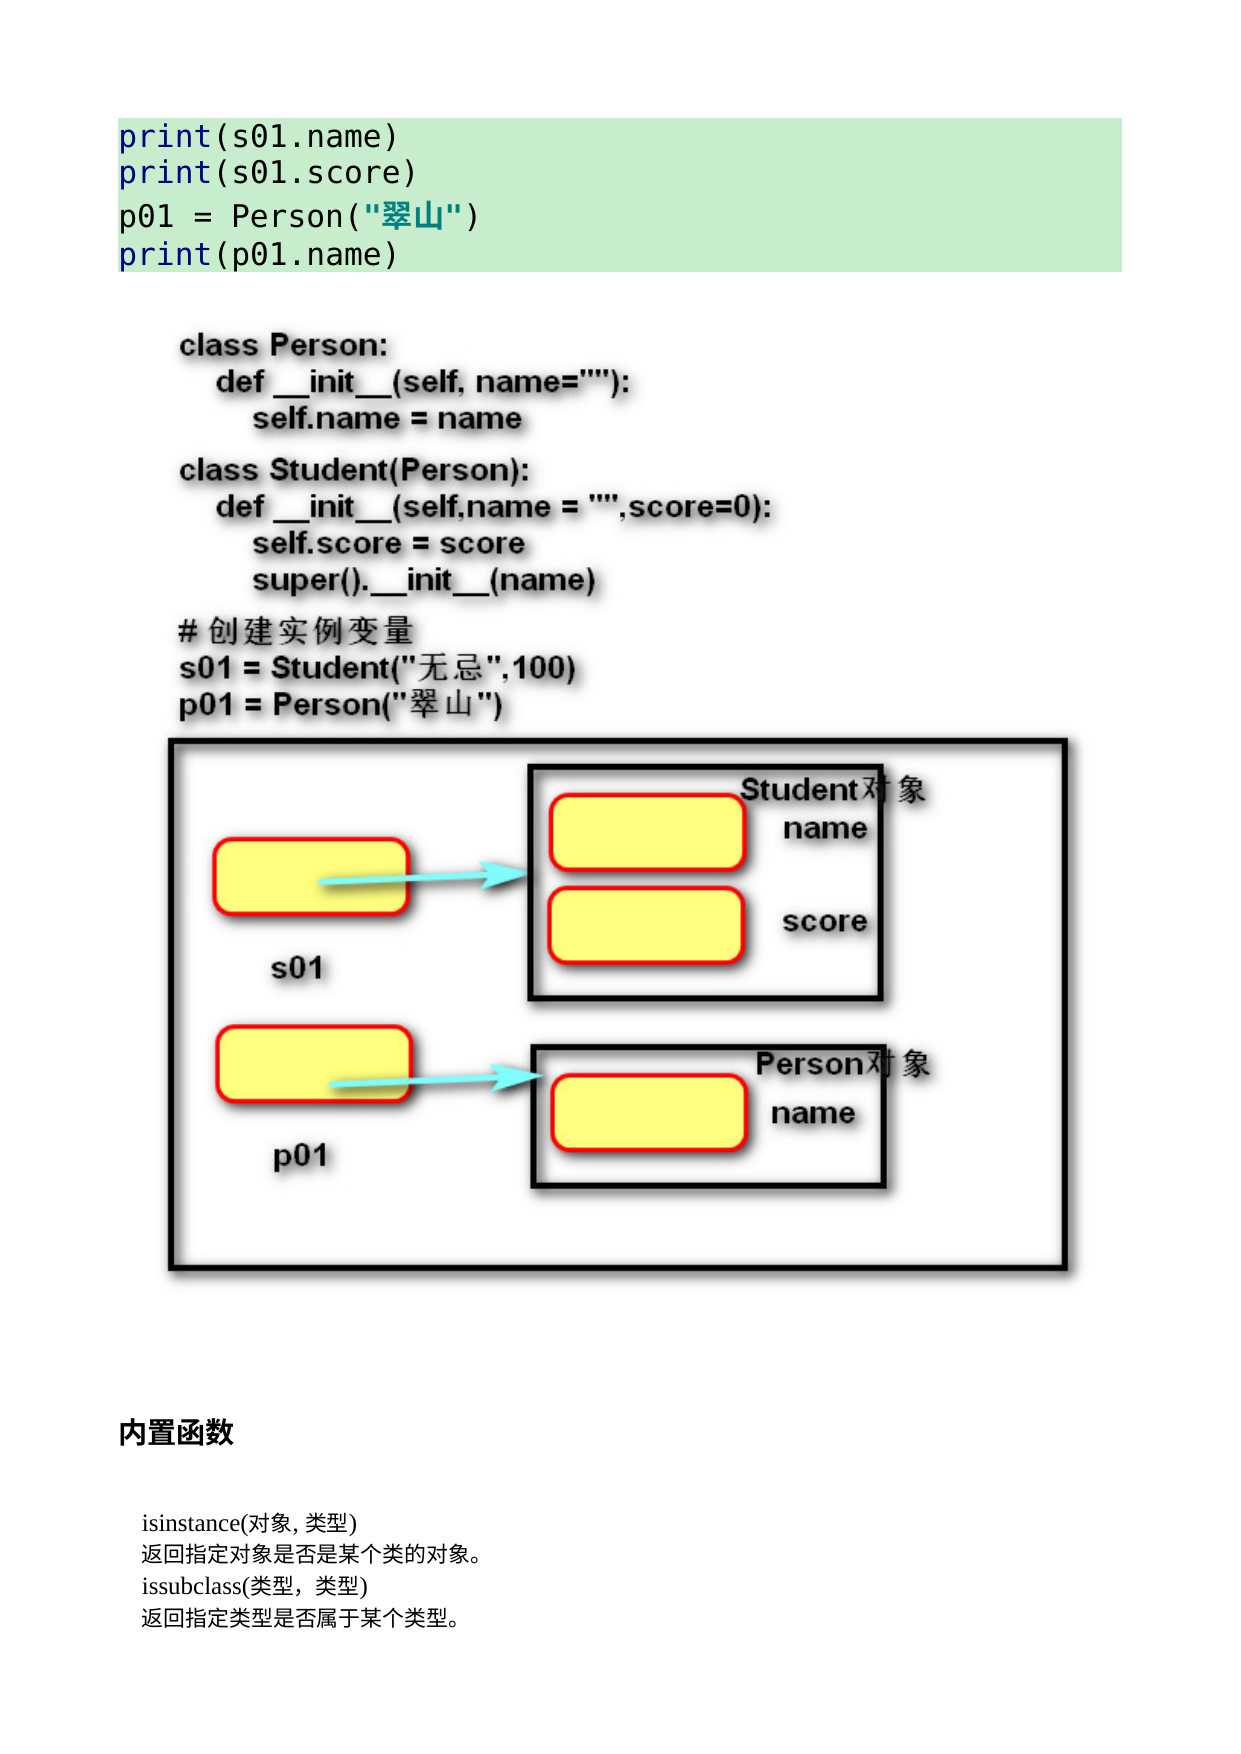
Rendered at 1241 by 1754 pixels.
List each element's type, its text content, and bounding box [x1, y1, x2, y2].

list 返回指定对象是否是某个类的对象。 [142, 1537, 1122, 1569]
text print(s01.score) [118, 154, 1122, 191]
text p01 = Person("翠山") [118, 191, 1122, 236]
text print(s01.name) [118, 118, 1122, 154]
subtitle 内置函数 [118, 1409, 1122, 1452]
text print(p01.name) [118, 236, 1122, 272]
list 返回指定类型是否属于某个类型。 [142, 1601, 1122, 1632]
picture [118, 301, 1123, 1352]
list issubclass(类型，类型) [142, 1569, 1122, 1601]
list isinstance(对象, 类型) [142, 1506, 1122, 1537]
